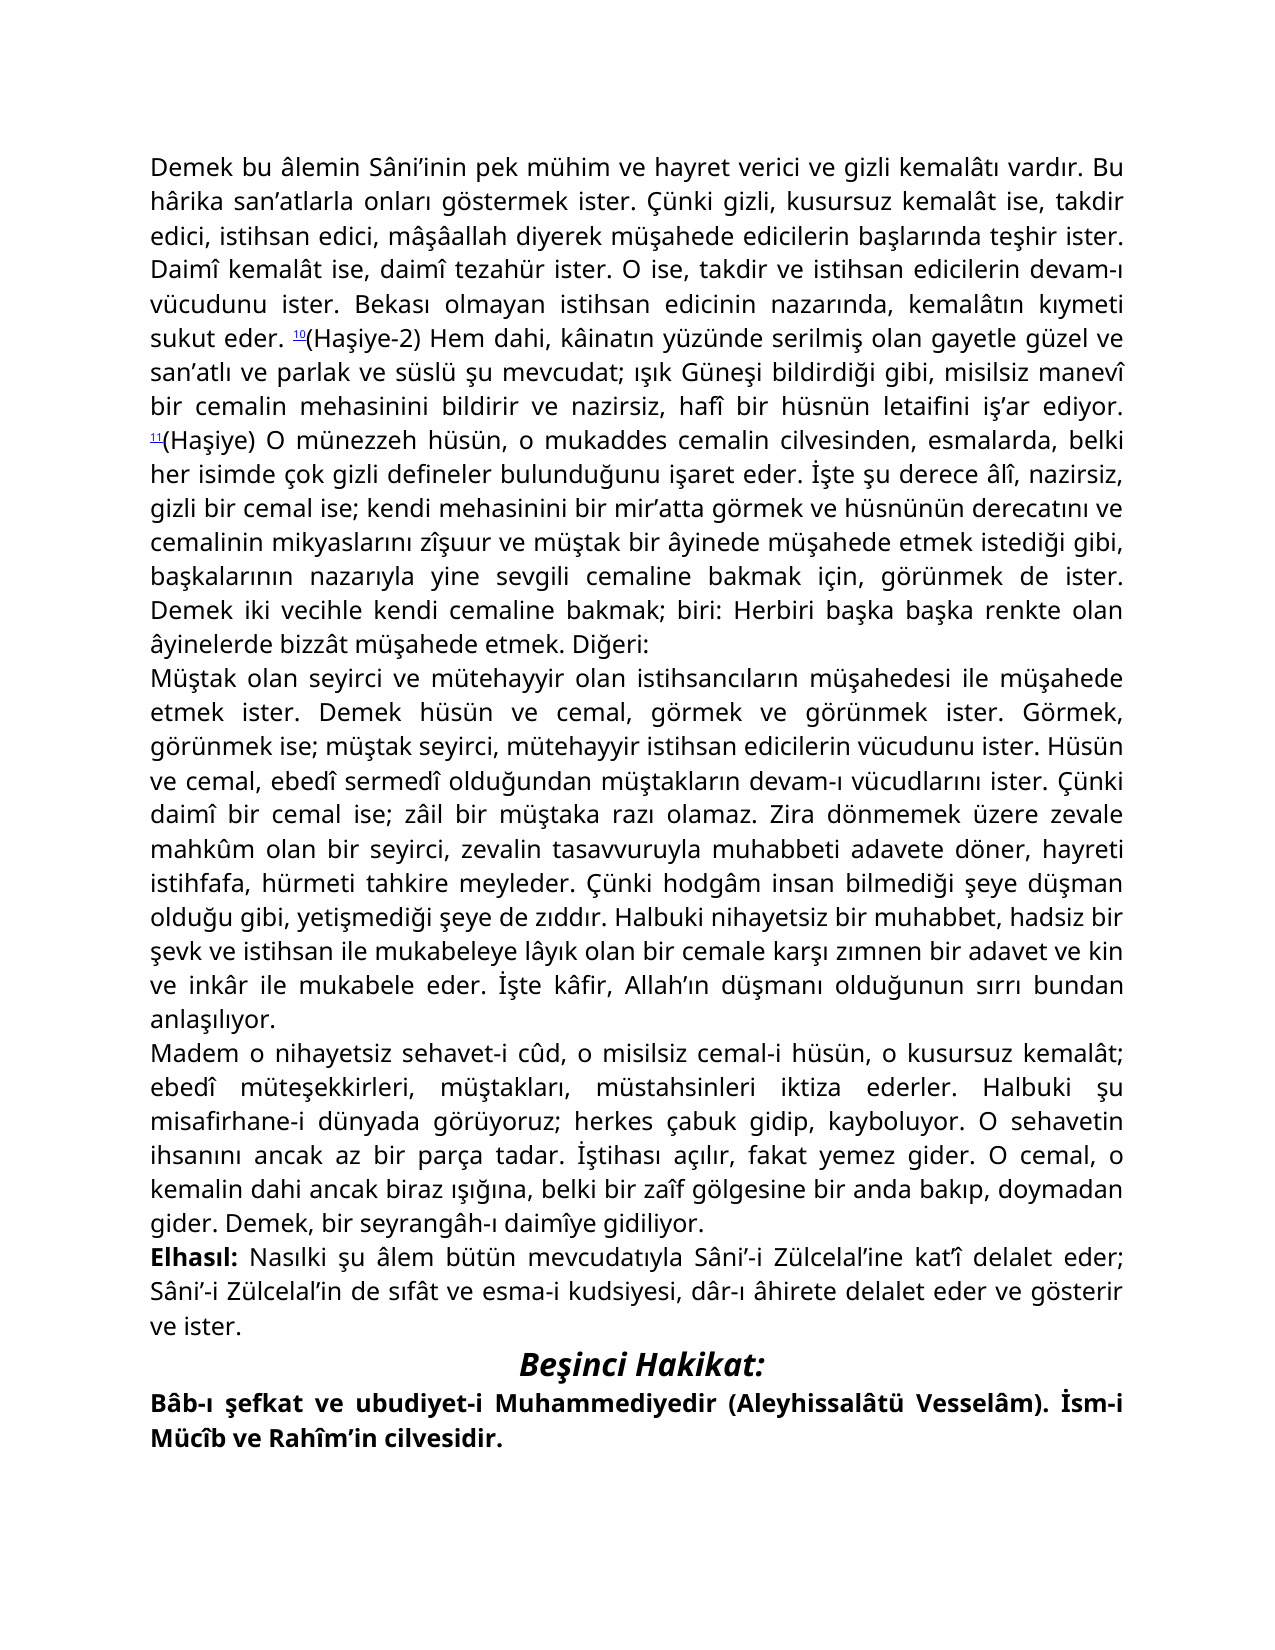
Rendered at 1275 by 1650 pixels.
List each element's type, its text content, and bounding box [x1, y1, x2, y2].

text Demek bu âlemin Sâni’inin pek mühim ve hayret verici ve gizli kemalâtı vardır. Bu hârika san’atlarla onları göstermek ister. Çünki gizli, kusursuz kemalât ise, takdir edici, istihsan edici, mâşâallah diyerek müşahede edicilerin başlarında teşhir ister. Daimî kemalât ise, daimî tezahür ister. O ise, takdir ve istihsan edicilerin devam-ı vücudunu ister. Bekası olmayan istihsan edicinin nazarında, kemalâtın kıymeti sukut eder. 10(Haşiye-2) Hem dahi, kâinatın yüzünde serilmiş olan gayetle güzel ve san’atlı ve parlak ve süslü şu mevcudat; ışık Güneşi bildirdiği gibi, misilsiz manevî bir cemalin mehasinini bildirir ve nazirsiz, hafî bir hüsnün letaifini iş’ar ediyor. 11(Haşiye) O münezzeh hüsün, o mukaddes cemalin cilvesinden, esmalarda, belki her isimde çok gizli defineler bulunduğunu işaret eder. İşte şu derece âlî, nazirsiz, gizli bir cemal ise; kendi mehasinini bir mir’atta görmek ve hüsnünün derecatını ve cemalinin mikyaslarını zîşuur ve müştak bir âyinede müşahede etmek istediği gibi, başkalarının nazarıyla yine sevgili cemaline bakmak için, görünmek de ister. Demek iki vecihle kendi cemaline bakmak; biri: Herbiri başka başka renkte olan âyinelerde bizzât müşahede etmek. Diğeri: [150, 150, 1125, 661]
subtitle Beşinci Hakikat: [150, 1342, 1125, 1386]
text Madem o nihayetsiz sehavet-i cûd, o misilsiz cemal-i hüsün, o kusursuz kemalât; ebedî müteşekkirleri, müştakları, müstahsinleri iktiza ederler. Halbuki şu misafirhane-i dünyada görüyoruz; herkes çabuk gidip, kayboluyor. O sehavetin ihsanını ancak az bir parça tadar. İştihası açılır, fakat yemez gider. O cemal, o kemalin dahi ancak biraz ışığına, belki bir zaîf gölgesine bir anda bakıp, doymadan gider. Demek, bir seyrangâh-ı daimîye gidiliyor. [150, 1036, 1125, 1240]
text Elhasıl: Nasılki şu âlem bütün mevcudatıyla Sâni’-i Zülcelal’ine kat’î delalet eder; Sâni’-i Zülcelal’in de sıfât ve esma-i kudsiyesi, dâr-ı âhirete delalet eder ve gösterir ve ister. [150, 1240, 1125, 1342]
text Bâb-ı şefkat ve ubudiyet-i Muhammediyedir (Aleyhissalâtü Vesselâm). İsm-i Mücîb ve Rahîm’in cilvesidir. [150, 1386, 1125, 1454]
text Müştak olan seyirci ve mütehayyir olan istihsancıların müşahedesi ile müşahede etmek ister. Demek hüsün ve cemal, görmek ve görünmek ister. Görmek, görünmek ise; müştak seyirci, mütehayyir istihsan edicilerin vücudunu ister. Hüsün ve cemal, ebedî sermedî olduğundan müştakların devam-ı vücudlarını ister. Çünki daimî bir cemal ise; zâil bir müştaka razı olamaz. Zira dönmemek üzere zevale mahkûm olan bir seyirci, zevalin tasavvuruyla muhabbeti adavete döner, hayreti istihfafa, hürmeti tahkire meyleder. Çünki hodgâm insan bilmediği şeye düşman olduğu gibi, yetişmediği şeye de zıddır. Halbuki nihayetsiz bir muhabbet, hadsiz bir şevk ve istihsan ile mukabeleye lâyık olan bir cemale karşı zımnen bir adavet ve kin ve inkâr ile mukabele eder. İşte kâfir, Allah’ın düşmanı olduğunun sırrı bundan anlaşılıyor. [150, 661, 1125, 1036]
